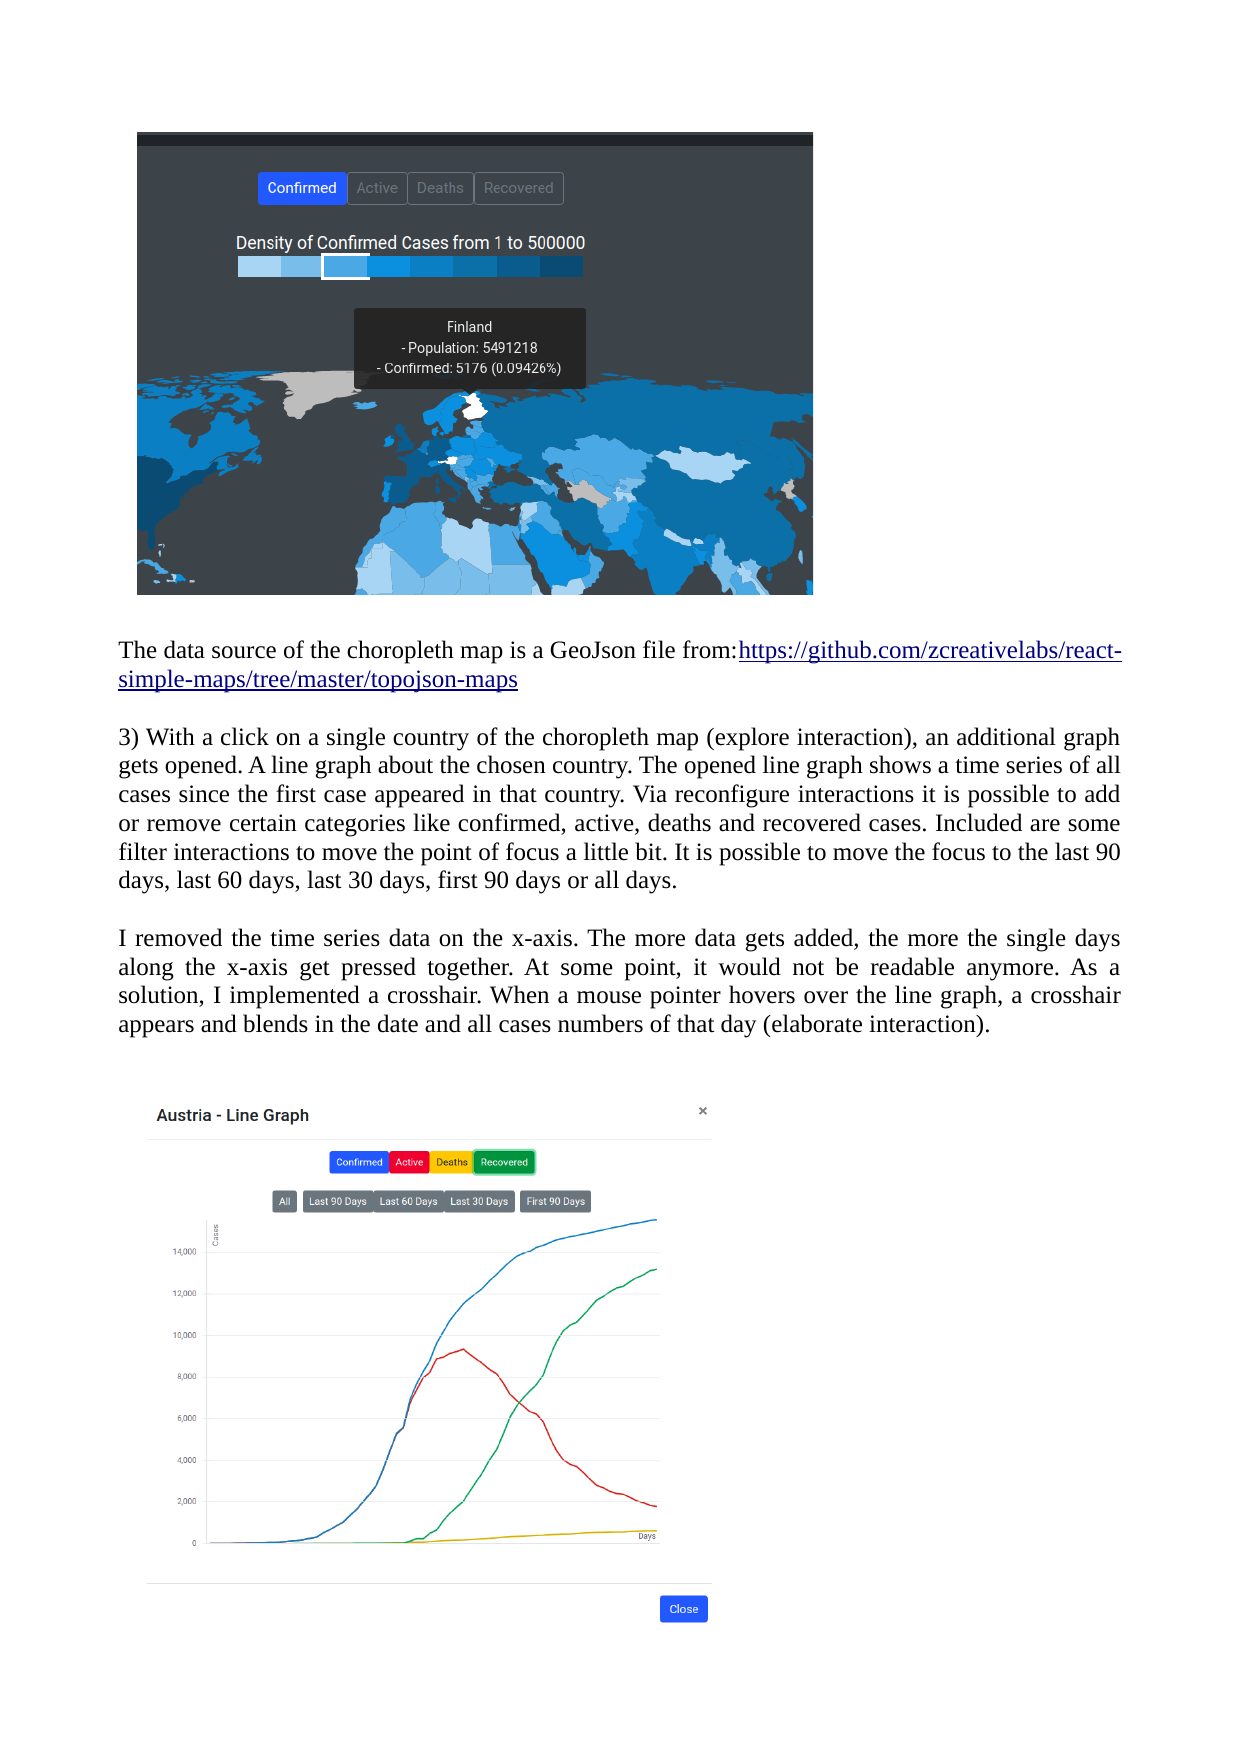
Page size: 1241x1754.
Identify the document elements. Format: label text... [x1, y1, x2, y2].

picture [146, 1096, 712, 1628]
picture [137, 132, 814, 595]
text 3) With a click on a single country of the choropleth map (explore interaction), an additional graph gets opened. A line graph about the chosen country. The opened line graph shows a time series of all cases since the first case appeared in that country. Via reconfigure interactions it is possible to add or remove certain categories like confirmed, active, deaths and recovered cases. Included are some filter interactions to move the point of focus a little bit. It is possible to move the focus to the last 90 days, last 60 days, last 30 days, first 90 days or all days. [118, 722, 1122, 894]
text The data source of the choropleth map is a GeoJson file from:https://github.com/zcreativelabs/react-simple-maps/tree/master/topojson-maps [118, 636, 1122, 693]
text I removed the time series data on the x-axis. The more data gets added, the more the single days along the x-axis get pressed together. At some point, it would not be readable anymore. As a solution, I implemented a crosshair. When a mouse pointer hovers over the line graph, a crosshair appears and blends in the date and all cases numbers of that day (elaborate interaction). [118, 923, 1122, 1038]
